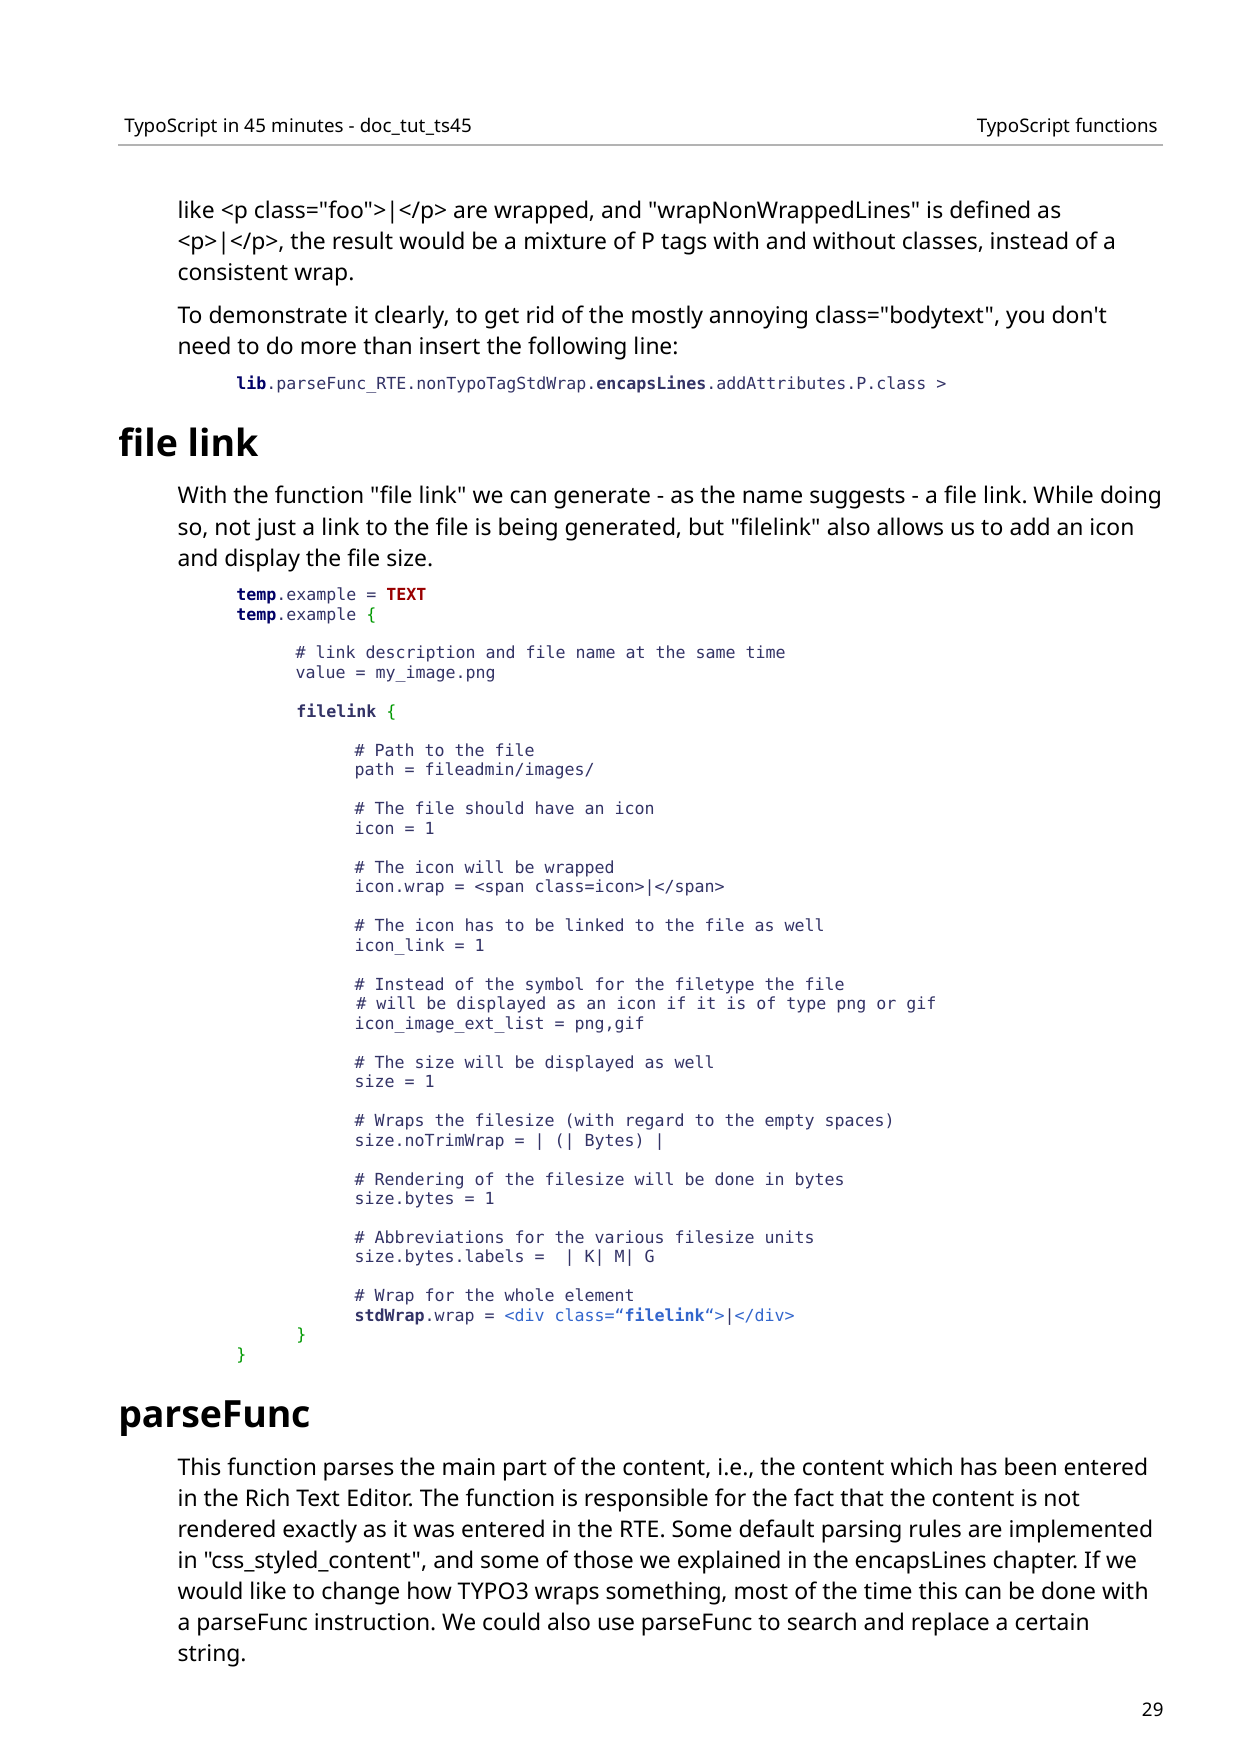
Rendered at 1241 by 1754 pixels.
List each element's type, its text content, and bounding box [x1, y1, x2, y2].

text size.noTrimWrap = | (| Bytes) | [236, 1130, 1163, 1150]
text stdWrap.wrap = <div class=“filelink“>|</div> [236, 1306, 1163, 1325]
text # The file should have an icon [236, 799, 1163, 819]
text } [236, 1325, 1163, 1345]
subtitle parseFunc [118, 1388, 1163, 1439]
text icon = 1 [236, 819, 1163, 838]
text # Rendering of the filesize will be done in bytes [236, 1169, 1163, 1189]
text # The icon will be wrapped [236, 858, 1163, 877]
text # Wrap for the whole element [236, 1286, 1163, 1306]
text filelink { [236, 702, 1163, 721]
text # The size will be displayed as well [236, 1052, 1163, 1072]
text size.bytes.labels = | K| M| G [236, 1247, 1163, 1267]
text icon_link = 1 [236, 936, 1163, 955]
text # Path to the file [236, 741, 1163, 760]
text } [236, 1345, 1163, 1364]
subtitle file link [118, 417, 1163, 468]
text size = 1 [236, 1072, 1163, 1091]
text size.bytes = 1 [236, 1189, 1163, 1208]
text # Abbreviations for the various filesize units [236, 1228, 1163, 1247]
text lib.parseFunc_RTE.nonTypoTagStdWrap.encapsLines.addAttributes.P.class > [236, 373, 1163, 393]
text With the function "file link" we can generate - as the name suggests - a file link. While doing so, not just a link to the file is being generated, but "filelink" also allows us to add an icon and display the file size. [177, 479, 1163, 573]
text # The icon has to be linked to the file as well [236, 916, 1163, 936]
text path = fileadmin/images/ [236, 760, 1163, 780]
text icon_image_ext_list = png,gif [236, 1013, 1163, 1033]
text like <p class="foo">|</p> are wrapped, and "wrapNonWrappedLines" is defined as <p>|</p>, the result would be a mixture of P tags with and without classes, instead of a consistent wrap. [177, 193, 1163, 287]
text # link description and file name at the same time [236, 643, 1163, 663]
text # Wraps the filesize (with regard to the empty spaces) [236, 1111, 1163, 1130]
text # Instead of the symbol for the filetype the file [236, 974, 1163, 994]
text temp.example { [236, 604, 1163, 624]
text temp.example = TEXT [236, 585, 1163, 604]
text value = my_image.png [236, 663, 1163, 682]
text To demonstrate it clearly, to get rid of the mostly annoying class="bodytext", you don't need to do more than insert the following line: [177, 299, 1163, 361]
text # will be displayed as an icon if it is of type png or gif [236, 994, 1163, 1013]
text This function parses the main part of the content, i.e., the content which has been entered in the Rich Text Editor. The function is responsible for the fact that the content is not rendered exactly as it was entered in the RTE. Some default parsing rules are implemented in "css_styled_content", and some of those we explained in the encapsLines chapter. If we would like to change how TYPO3 wraps something, most of the time this can be done with a parseFunc instruction. We could also use parseFunc to search and replace a certain string. [177, 1451, 1163, 1668]
text icon.wrap = <span class=icon>|</span> [236, 877, 1163, 897]
